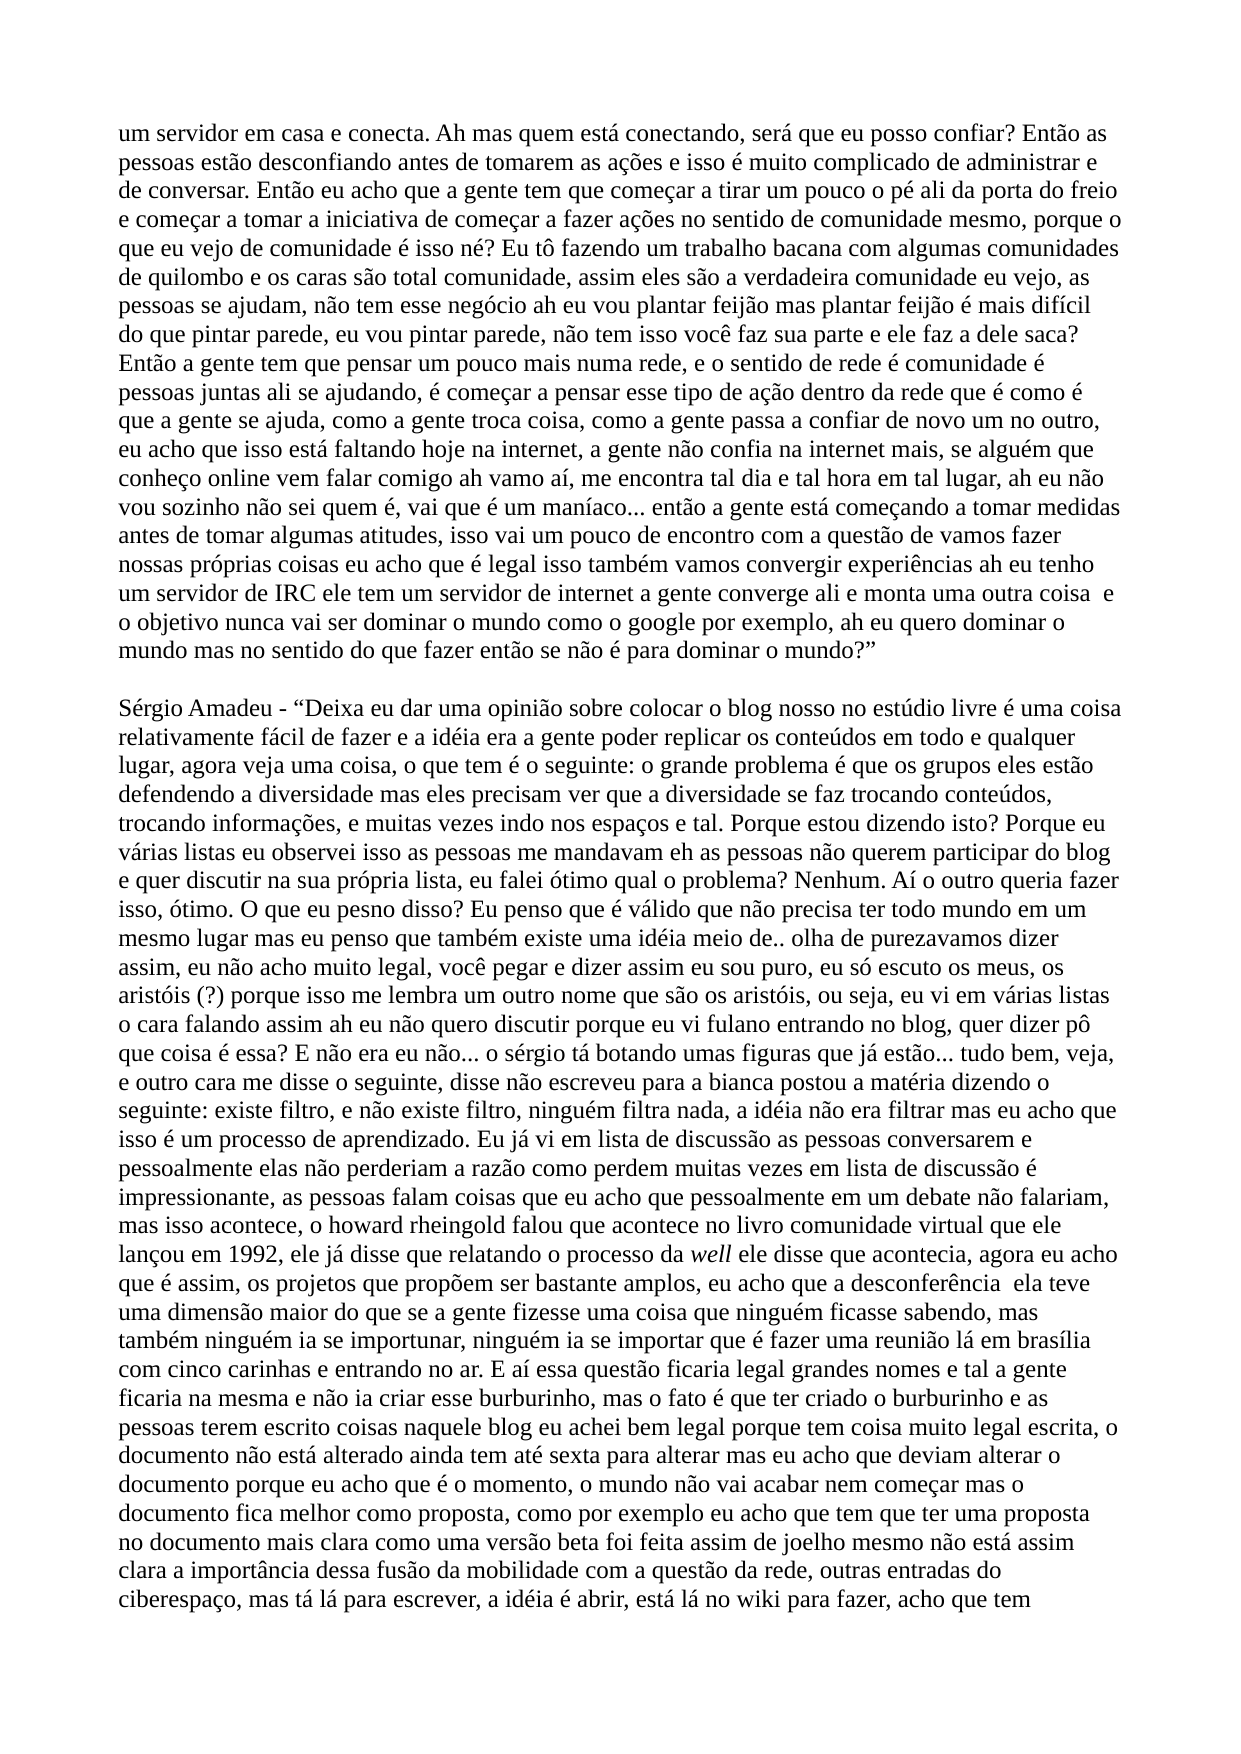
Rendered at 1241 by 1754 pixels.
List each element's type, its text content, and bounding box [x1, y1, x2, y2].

text um servidor em casa e conecta. Ah mas quem está conectando, será que eu posso confiar? Então as pessoas estão desconfiando antes de tomarem as ações e isso é muito complicado de administrar e de conversar. Então eu acho que a gente tem que começar a tirar um pouco o pé ali da porta do freio e começar a tomar a iniciativa de começar a fazer ações no sentido de comunidade mesmo, porque o que eu vejo de comunidade é isso né? Eu tô fazendo um trabalho bacana com algumas comunidades de quilombo e os caras são total comunidade, assim eles são a verdadeira comunidade eu vejo, as pessoas se ajudam, não tem esse negócio ah eu vou plantar feijão mas plantar feijão é mais difícil do que pintar parede, eu vou pintar parede, não tem isso você faz sua parte e ele faz a dele saca? Então a gente tem que pensar um pouco mais numa rede, e o sentido de rede é comunidade é pessoas juntas ali se ajudando, é começar a pensar esse tipo de ação dentro da rede que é como é que a gente se ajuda, como a gente troca coisa, como a gente passa a confiar de novo um no outro, eu acho que isso está faltando hoje na internet, a gente não confia na internet mais, se alguém que conheço online vem falar comigo ah vamo aí, me encontra tal dia e tal hora em tal lugar, ah eu não vou sozinho não sei quem é, vai que é um maníaco... então a gente está começando a tomar medidas antes de tomar algumas atitudes, isso vai um pouco de encontro com a questão de vamos fazer nossas próprias coisas eu acho que é legal isso também vamos convergir experiências ah eu tenho um servidor de IRC ele tem um servidor de internet a gente converge ali e monta uma outra coisa e o objetivo nunca vai ser dominar o mundo como o google por exemplo, ah eu quero dominar o mundo mas no sentido do que fazer então se não é para dominar o mundo?” [118, 118, 1122, 664]
text Sérgio Amadeu - “Deixa eu dar uma opinião sobre colocar o blog nosso no estúdio livre é uma coisa relativamente fácil de fazer e a idéia era a gente poder replicar os conteúdos em todo e qualquer lugar, agora veja uma coisa, o que tem é o seguinte: o grande problema é que os grupos eles estão defendendo a diversidade mas eles precisam ver que a diversidade se faz trocando conteúdos, trocando informações, e muitas vezes indo nos espaços e tal. Porque estou dizendo isto? Porque eu várias listas eu observei isso as pessoas me mandavam eh as pessoas não querem participar do blog e quer discutir na sua própria lista, eu falei ótimo qual o problema? Nenhum. Aí o outro queria fazer isso, ótimo. O que eu pesno disso? Eu penso que é válido que não precisa ter todo mundo em um mesmo lugar mas eu penso que também existe uma idéia meio de.. olha de purezavamos dizer assim, eu não acho muito legal, você pegar e dizer assim eu sou puro, eu só escuto os meus, os aristóis (?) porque isso me lembra um outro nome que são os aristóis, ou seja, eu vi em várias listas o cara falando assim ah eu não quero discutir porque eu vi fulano entrando no blog, quer dizer pô que coisa é essa? E não era eu não... o sérgio tá botando umas figuras que já estão... tudo bem, veja, e outro cara me disse o seguinte, disse não escreveu para a bianca postou a matéria dizendo o seguinte: existe filtro, e não existe filtro, ninguém filtra nada, a idéia não era filtrar mas eu acho que isso é um processo de aprendizado. Eu já vi em lista de discussão as pessoas conversarem e pessoalmente elas não perderiam a razão como perdem muitas vezes em lista de discussão é impressionante, as pessoas falam coisas que eu acho que pessoalmente em um debate não falariam, mas isso acontece, o howard rheingold falou que acontece no livro comunidade virtual que ele lançou em 1992, ele já disse que relatando o processo da well ele disse que acontecia, agora eu acho que é assim, os projetos que propõem ser bastante amplos, eu acho que a desconferência ela teve uma dimensão maior do que se a gente fizesse uma coisa que ninguém ficasse sabendo, mas também ninguém ia se importunar, ninguém ia se importar que é fazer uma reunião lá em brasília com cinco carinhas e entrando no ar. E aí essa questão ficaria legal grandes nomes e tal a gente ficaria na mesma e não ia criar esse burburinho, mas o fato é que ter criado o burburinho e as pessoas terem escrito coisas naquele blog eu achei bem legal porque tem coisa muito legal escrita, o documento não está alterado ainda tem até sexta para alterar mas eu acho que deviam alterar o documento porque eu acho que é o momento, o mundo não vai acabar nem começar mas o documento fica melhor como proposta, como por exemplo eu acho que tem que ter uma proposta no documento mais clara como uma versão beta foi feita assim de joelho mesmo não está assim clara a importância dessa fusão da mobilidade com a questão da rede, outras entradas do ciberespaço, mas tá lá para escrever, a idéia é abrir, está lá no wiki para fazer, acho que tem [118, 693, 1122, 1613]
